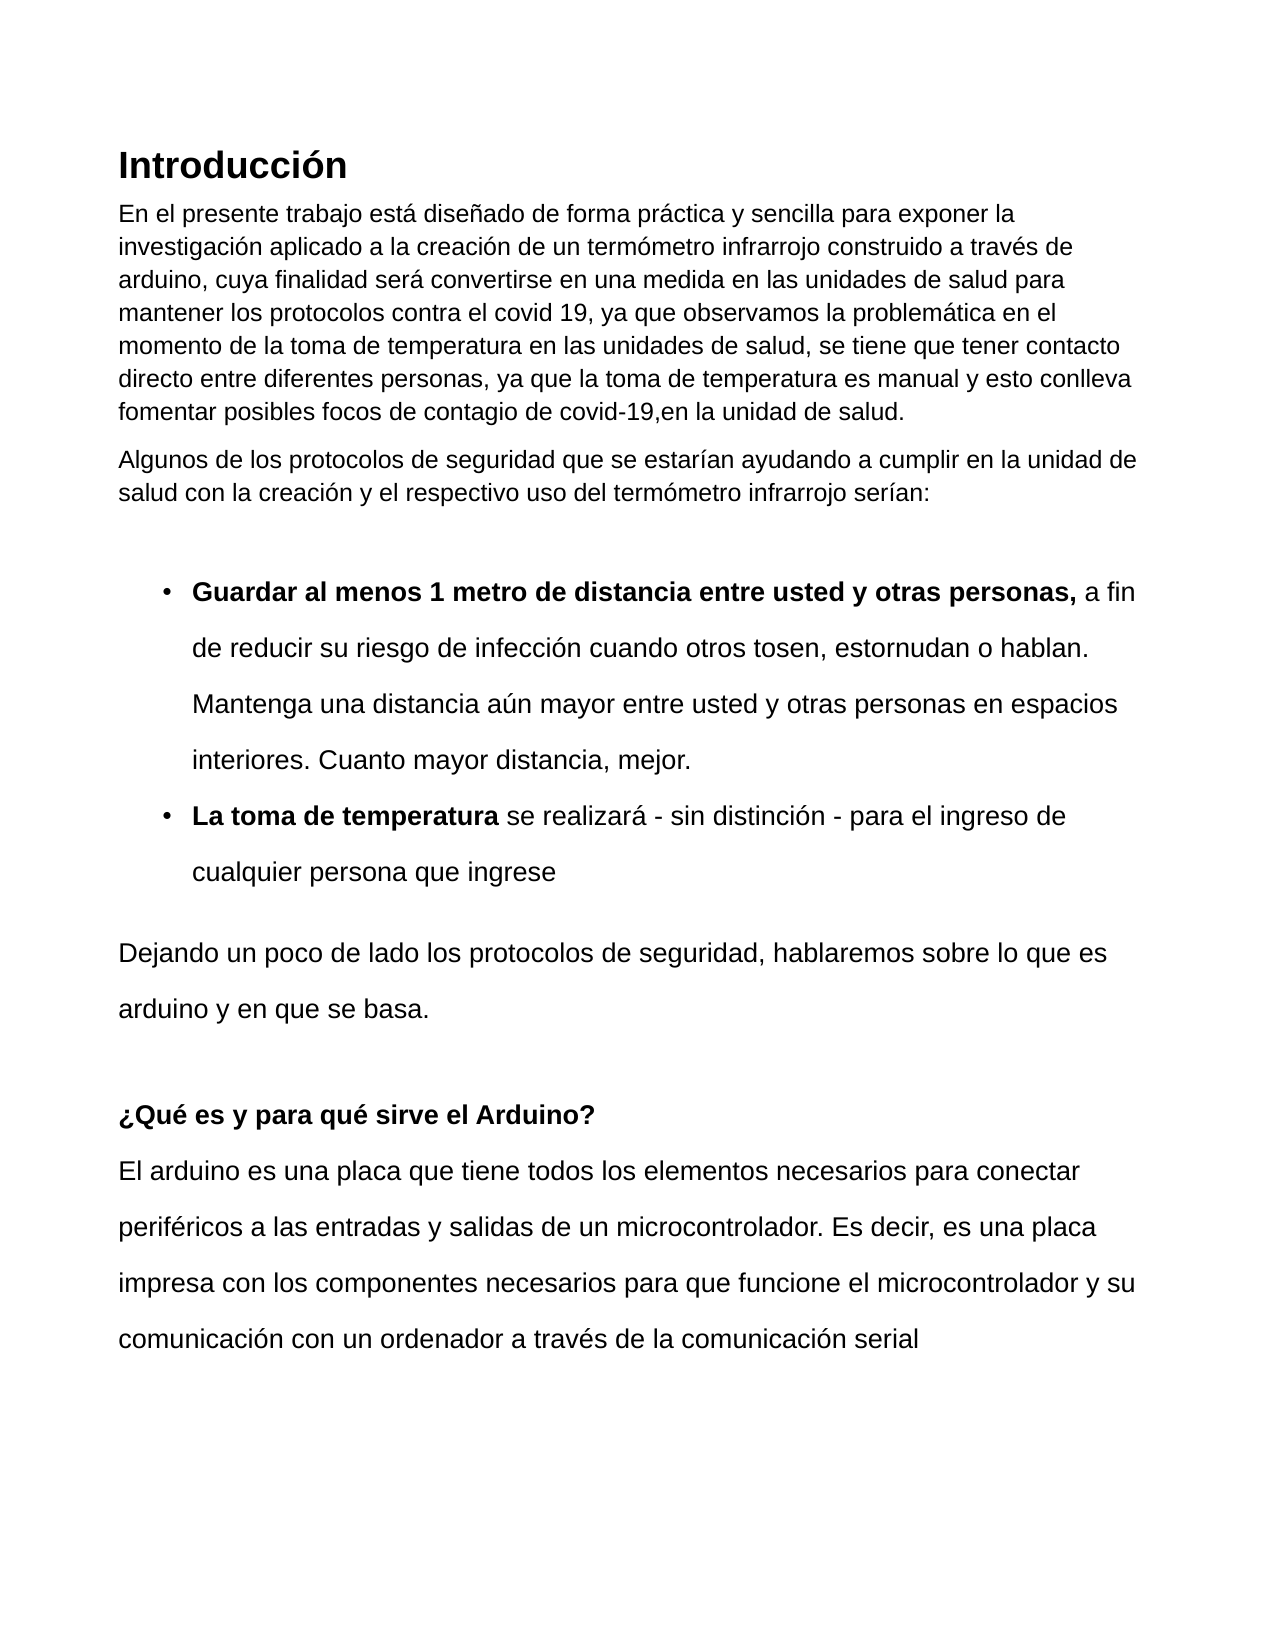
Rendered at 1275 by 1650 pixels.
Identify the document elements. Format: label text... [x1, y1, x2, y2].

text ¿Qué es y para qué sirve el Arduino? [118, 1099, 1157, 1131]
text Algunos de los protocolos de seguridad que se estarían ayudando a cumplir en la unidad de salud con la creación y el respectivo uso del termómetro infrarrojo serían: [118, 445, 1157, 507]
text El arduino es una placa que tiene todos los elementos necesarios para conectar periféricos a las entradas y salidas de un microcontrolador. Es decir, es una placa impresa con los componentes necesarios para que funcione el microcontrolador y su comunicación con un ordenador a través de la comunicación serial [118, 1155, 1157, 1354]
text En el presente trabajo está diseñado de forma práctica y sencilla para exponer la investigación aplicado a la creación de un termómetro infrarrojo construido a través de arduino, cuya finalidad será convertirse en una medida en las unidades de salud para mantener los protocolos contra el covid 19, ya que observamos la problemática en el momento de la toma de temperatura en las unidades de salud, se tiene que tener contacto directo entre diferentes personas, ya que la toma de temperatura es manual y esto conlleva fomentar posibles focos de contagio de covid-19,en la unidad de salud. [118, 199, 1157, 426]
subtitle Introducción [118, 143, 1157, 187]
list Guardar al menos 1 metro de distancia entre usted y otras personas, a fin de reducir su riesgo de infección cuando otros tosen, estornudan o hablan. Mantenga una distancia aún mayor entre usted y otras personas en espacios interiores. Cuanto mayor distancia, mejor. [162, 576, 1157, 775]
text Dejando un poco de lado los protocolos de seguridad, hablaremos sobre lo que es arduino y en que se basa. [118, 937, 1157, 1024]
list La toma de temperatura se realizará - sin distinción - para el ingreso de cualquier persona que ingrese [162, 800, 1157, 887]
